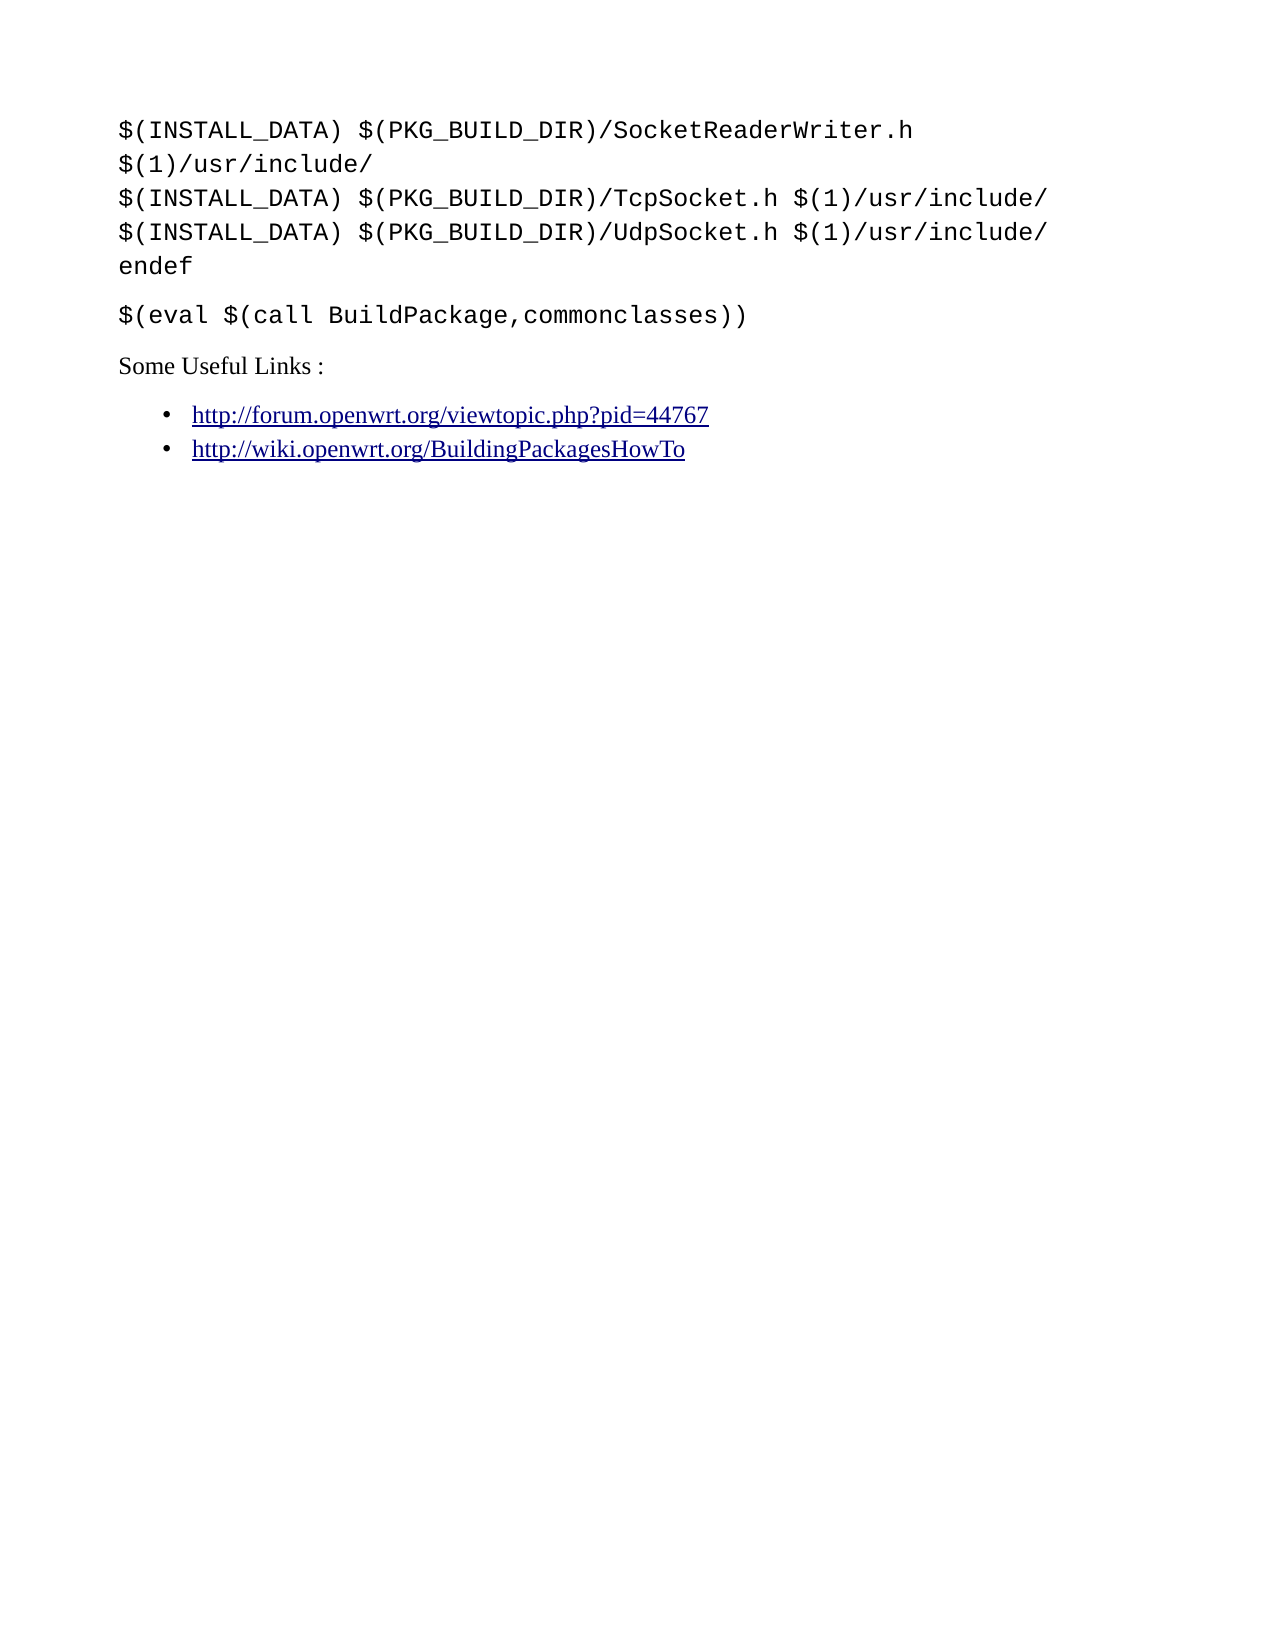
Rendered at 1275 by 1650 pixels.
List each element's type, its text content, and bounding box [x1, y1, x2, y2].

text $(INSTALL_DATA) $(PKG_BUILD_DIR)/SocketReaderWriter.h $(1)/usr/include/ $(INSTALL_DATA) $(PKG_BUILD_DIR)/TcpSocket.h $(1)/usr/include/ $(INSTALL_DATA) $(PKG_BUILD_DIR)/UdpSocket.h $(1)/usr/include/ endef [118, 118, 1157, 282]
text Some Useful Links : [118, 351, 1157, 380]
list http://forum.openwrt.org/viewtopic.php?pid=44767 [162, 400, 1157, 429]
list http://wiki.openwrt.org/BuildingPackagesHowTo [162, 434, 1157, 463]
text $(eval $(call BuildPackage,commonclasses)) [118, 302, 1157, 331]
